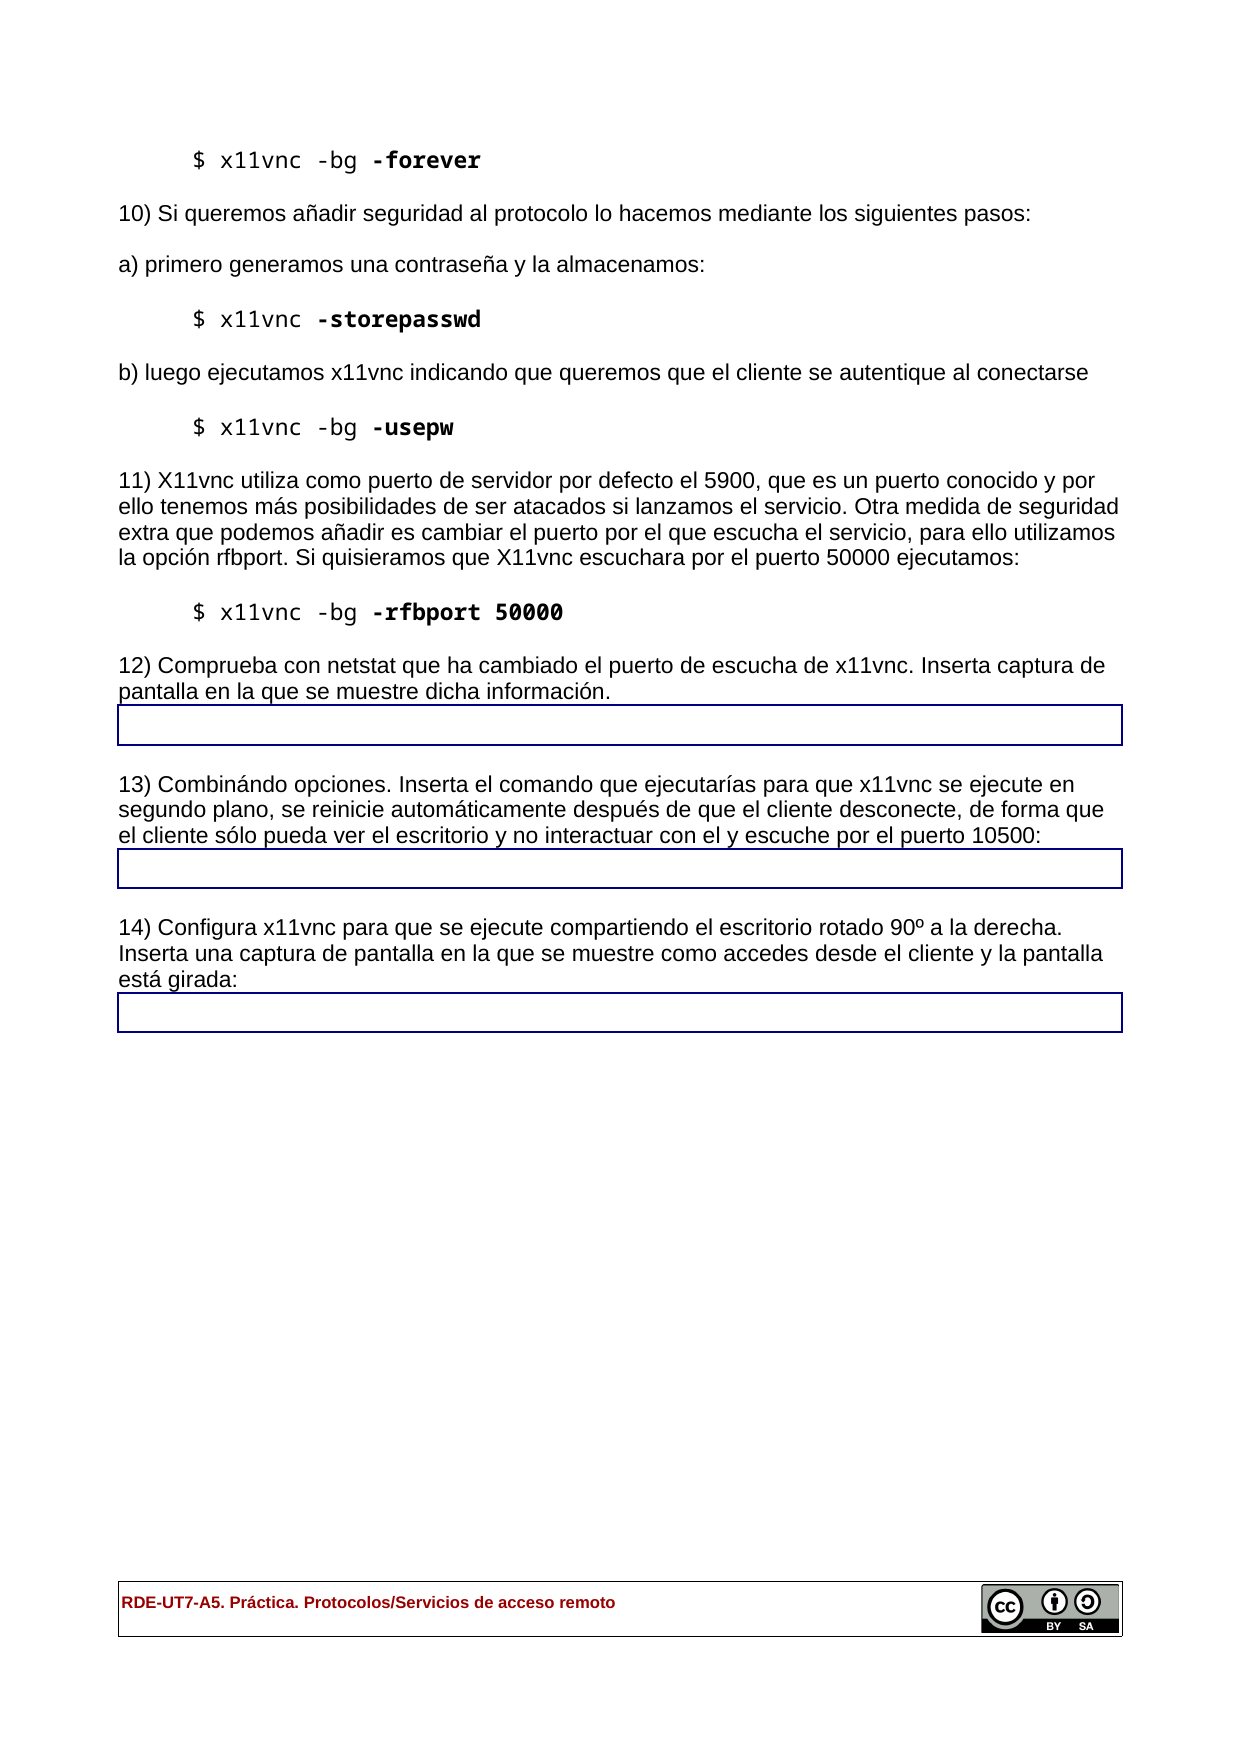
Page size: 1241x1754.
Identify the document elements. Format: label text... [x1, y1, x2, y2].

text 13) Combinándo opciones. Inserta el comando que ejecutarías para que x11vnc se ejecute en segundo plano, se reinicie automáticamente después de que el cliente desconecte, de forma que el cliente sólo pueda ver el escritorio y no interactuar con el y escuche por el puerto 10500: [118, 771, 1122, 848]
text 12) Comprueba con netstat que ha cambiado el puerto de escucha de x11vnc. Inserta captura de pantalla en la que se muestre dicha información. [118, 653, 1122, 704]
table_header [119, 706, 1121, 743]
picture [981, 1584, 1119, 1633]
table_header [119, 994, 1121, 1031]
text 10) Si queremos añadir seguridad al protocolo lo hacemos mediante los siguientes pasos: [118, 201, 1122, 226]
text $ x11vnc -bg -usepw [192, 411, 1122, 442]
text $ x11vnc -bg -forever [192, 144, 1122, 175]
text a) primero generamos una contraseña y la almacenamos: [118, 252, 1122, 277]
text $ x11vnc -bg -rfbport 50000 [192, 596, 1122, 627]
text b) luego ejecutamos x11vnc indicando que queremos que el cliente se autentique al conectarse [118, 360, 1122, 386]
table_header [119, 850, 1121, 887]
text $ x11vnc -storepasswd [192, 303, 1122, 334]
text 14) Configura x11vnc para que se ejecute compartiendo el escritorio rotado 90º a la derecha. Inserta una captura de pantalla en la que se muestre como accedes desde el cliente y la pantalla está girada: [118, 915, 1122, 992]
text 11) X11vnc utiliza como puerto de servidor por defecto el 5900, que es un puerto conocido y por ello tenemos más posibilidades de ser atacados si lanzamos el servicio. Otra medida de seguridad extra que podemos añadir es cambiar el puerto por el que escucha el servicio, para ello utilizamos la opción rfbport. Si quisieramos que X11vnc escuchara por el puerto 50000 ejecutamos: [118, 468, 1122, 571]
